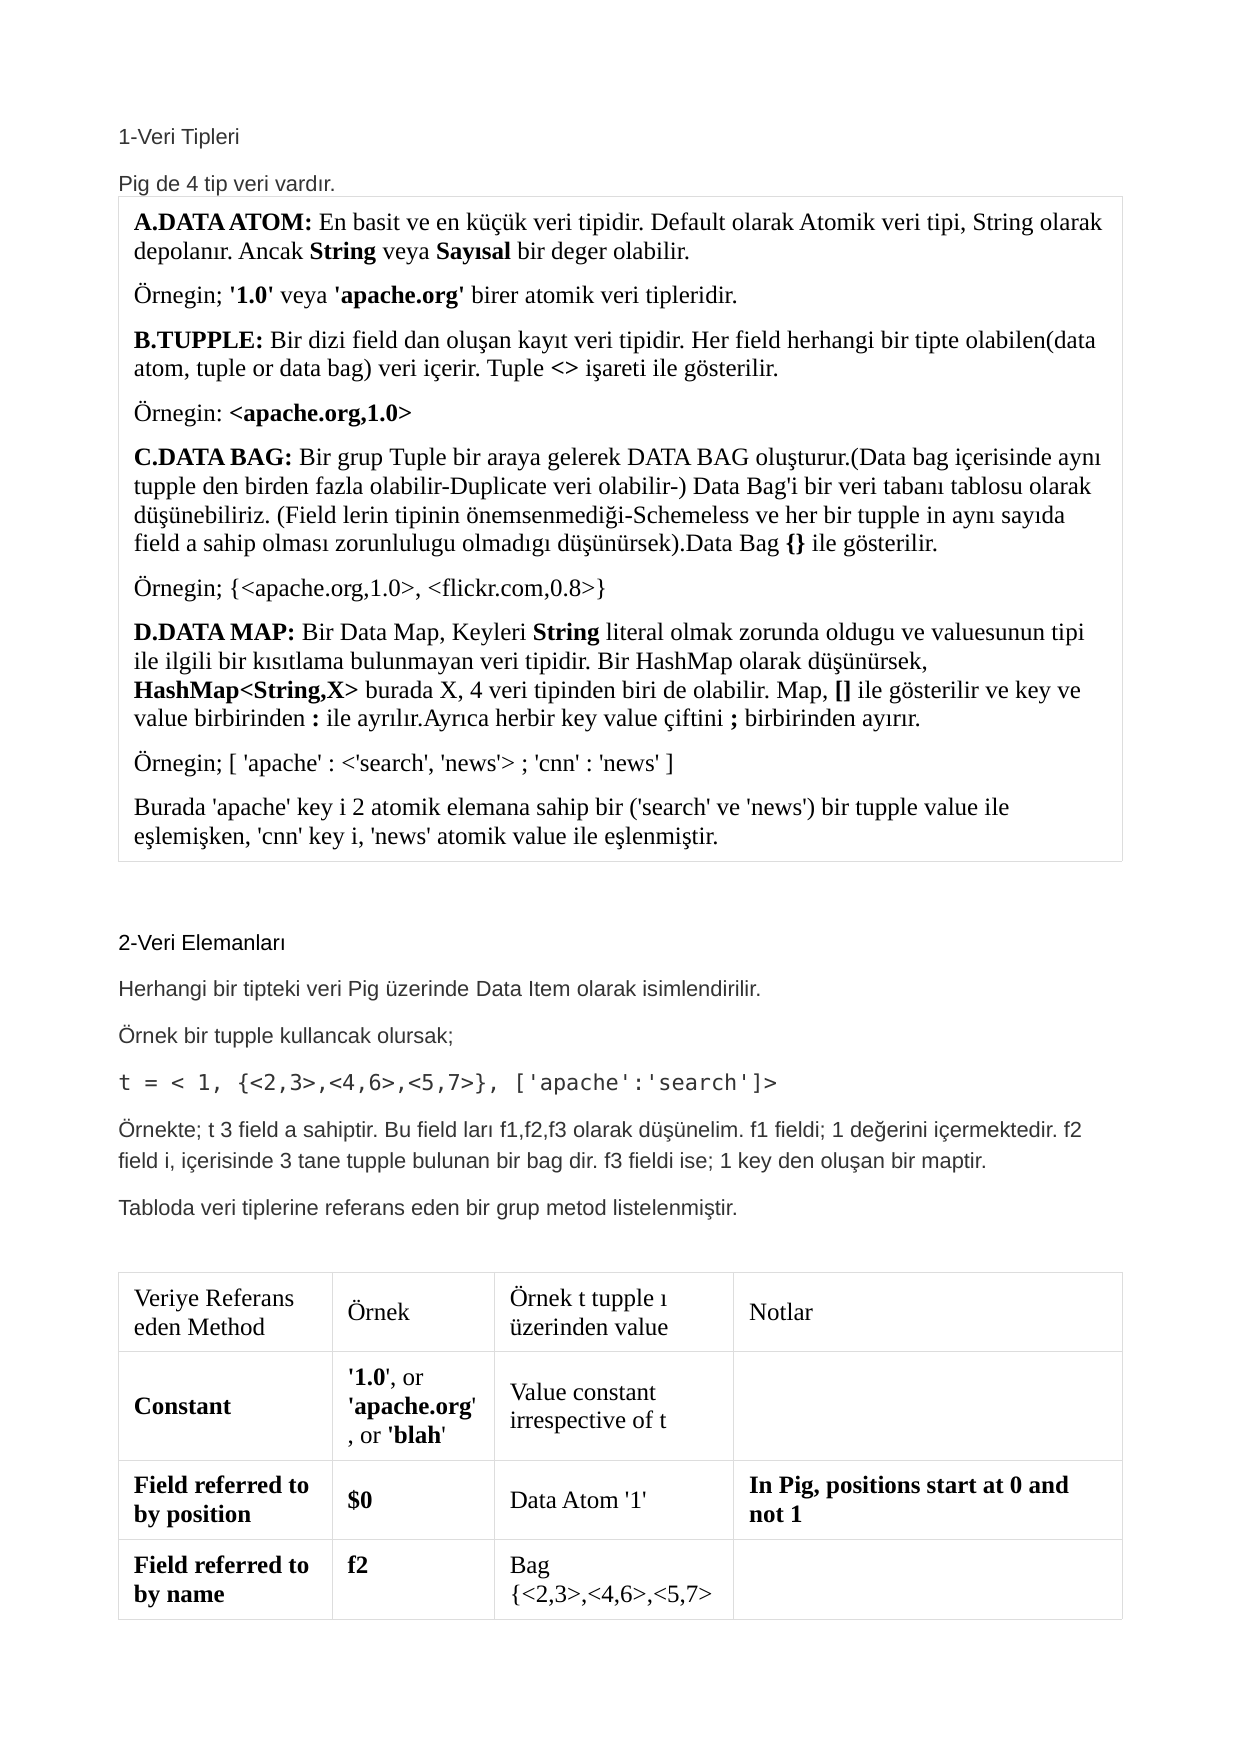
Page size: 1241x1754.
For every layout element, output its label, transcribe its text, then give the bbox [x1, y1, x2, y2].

table_header Notlar [734, 1273, 1122, 1351]
table_cell [734, 1540, 1122, 1618]
text Herhangi bir tipteki veri Pig üzerinde Data Item olarak isimlendirilir. [118, 970, 1122, 1001]
table_header Veriye Referans eden Method [119, 1273, 332, 1351]
table_cell '1.0', or 'apache.org', or 'blah' [333, 1352, 494, 1459]
table_cell [734, 1352, 1122, 1459]
table_cell Field referred to by position [119, 1461, 332, 1539]
text Pig de 4 tip veri vardır. [118, 165, 1122, 196]
table_cell Bag {<2,3>,<4,6>,<5,7> [495, 1540, 733, 1618]
table_cell Value constant irrespective of t [495, 1352, 733, 1459]
text 2-Veri Elemanları [118, 923, 1122, 954]
table_cell Field referred to by name [119, 1540, 332, 1618]
text Örnek bir tupple kullancak olursak; [118, 1017, 1122, 1048]
text Örnekte; t 3 field a sahiptir. Bu field ları f1,f2,f3 olarak düşünelim. f1 fieldi; 1 değerini içermektedir. f2 field i, içerisinde 3 tane tupple bulunan bir bag dir. f3 fieldi ise; 1 key den oluşan bir maptir. [118, 1111, 1122, 1173]
table_header A.DATA ATOM: En basit ve en küçük veri tipidir. Default olarak Atomik veri tipi, String olarak depolanır. Ancak String veya Sayısal bir deger olabilir. Örnegin; '1.0' veya 'apache.org' birer atomik veri tipleridir. B.TUPPLE: Bir dizi field dan oluşan kayıt veri tipidir. Her field herhangi bir tipte olabilen(data atom, tuple or data bag) veri içerir. Tuple <> işareti ile gösterilir. Örnegin: <apache.org,1.0> C.DATA BAG: Bir grup Tuple bir araya gelerek DATA BAG oluşturur.(Data bag içerisinde aynı tupple den birden fazla olabilir-Duplicate veri olabilir-) Data Bag'i bir veri tabanı tablosu olarak düşünebiliriz. (Field lerin tipinin önemsenmediği-Schemeless ve her bir tupple in aynı sayıda field a sahip olması zorunlulugu olmadıgı düşünürsek).Data Bag {} ile gösterilir. Örnegin; {<apache.org,1.0>, <flickr.com,0.8>} D.DATA MAP: Bir Data Map, Keyleri String literal olmak zorunda oldugu ve valuesunun tipi ile ilgili bir kısıtlama bulunmayan veri tipidir. Bir HashMap olarak düşünürsek, HashMap<String,X> burada X, 4 veri tipinden biri de olabilir. Map, [] ile gösterilir ve key ve value birbirinden : ile ayrılır.Ayrıca herbir key value çiftini ; birbirinden ayırır. Örnegin; [ 'apache' : <'search', 'news'> ; 'cnn' : 'news' ] Burada 'apache' key i 2 atomik elemana sahip bir ('search' ve 'news') bir tupple value ile eşlemişken, 'cnn' key i, 'news' atomik value ile eşlenmiştir. [119, 197, 1122, 861]
table_cell $0 [333, 1461, 494, 1539]
table_cell f2 [333, 1540, 494, 1618]
table_cell In Pig, positions start at 0 and not 1 [734, 1461, 1122, 1539]
text Tabloda veri tiplerine referans eden bir grup metod listelenmiştir. [118, 1189, 1122, 1220]
table_header Örnek [333, 1273, 494, 1351]
table_cell Data Atom '1' [495, 1461, 733, 1539]
text 1-Veri Tipleri [118, 118, 1122, 149]
table_cell Constant [119, 1352, 332, 1459]
text t = < 1, {<2,3>,<4,6>,<5,7>}, ['apache':'search']> [118, 1064, 1122, 1095]
table_header Örnek t tupple ı üzerinden value [495, 1273, 733, 1351]
